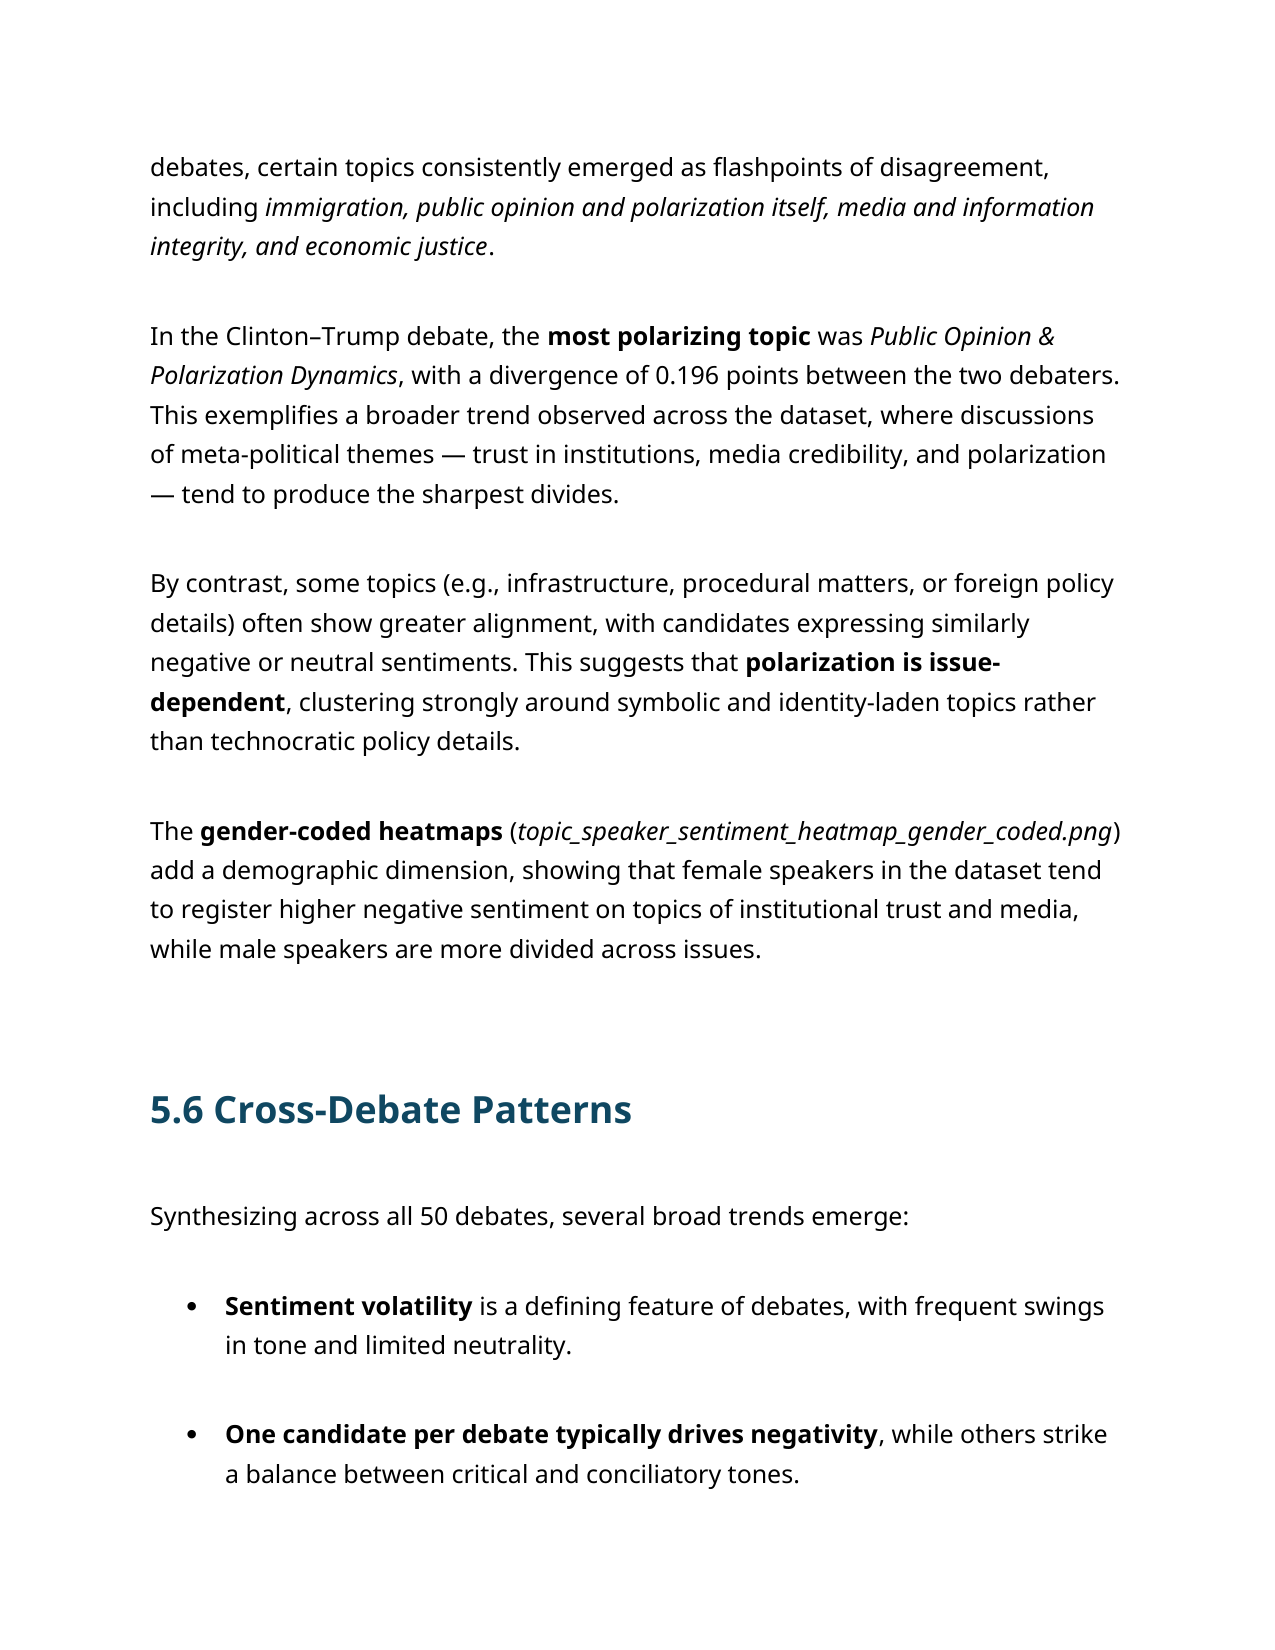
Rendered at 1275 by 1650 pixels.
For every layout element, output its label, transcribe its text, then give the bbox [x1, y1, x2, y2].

text The gender-coded heatmaps (topic_speaker_sentiment_heatmap_gender_coded.png) add a demographic dimension, showing that female speakers in the dataset tend to register higher negative sentiment on topics of institutional trust and media, while male speakers are more divided across issues. [150, 813, 1125, 966]
text Synthesizing across all 50 debates, several broad trends emerge: [150, 1199, 1125, 1233]
list One candidate per debate typically drives negativity, while others strike a balance between critical and conciliatory tones. [187, 1417, 1125, 1491]
list Sentiment volatility is a defining feature of debates, with frequent swings in tone and limited neutrality. [187, 1288, 1125, 1362]
text By contrast, some topics (e.g., infrastructure, procedural matters, or foreign policy details) often show greater alignment, with candidates expressing similarly negative or neutral sentiments. This suggests that polarization is issue-dependent, clustering strongly around symbolic and identity-laden topics rather than technocratic policy details. [150, 566, 1125, 758]
subtitle 5.6 Cross-Debate Patterns [150, 1083, 1125, 1134]
text debates, certain topics consistently emerged as flashpoints of disagreement, including immigration, public opinion and polarization itself, media and information integrity, and economic justice. [150, 150, 1125, 263]
text In the Clinton–Trump debate, the most polarizing topic was Public Opinion & Polarization Dynamics, with a divergence of 0.196 points between the two debaters. This exemplifies a broader trend observed across the dataset, where discussions of meta-political themes — trust in institutions, media credibility, and polarization — tend to produce the sharpest divides. [150, 318, 1125, 510]
